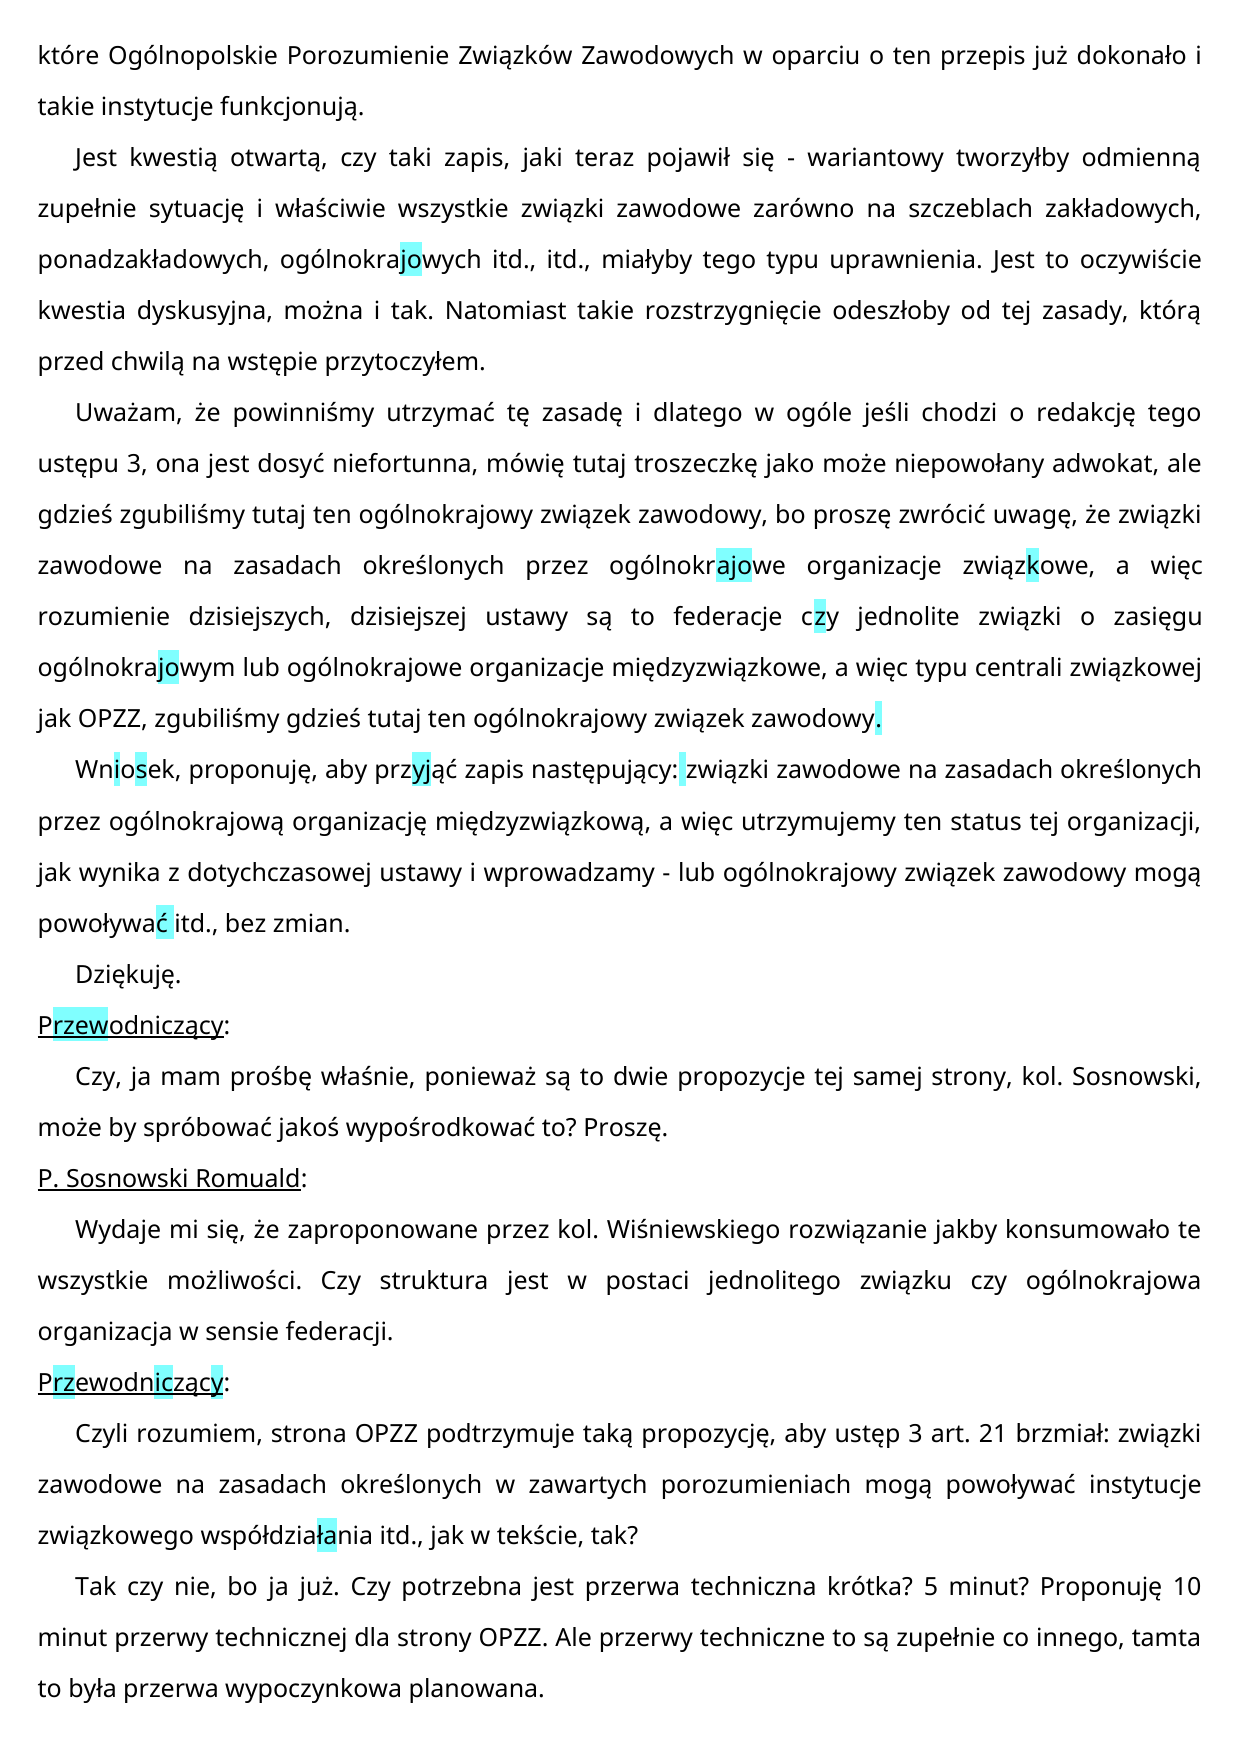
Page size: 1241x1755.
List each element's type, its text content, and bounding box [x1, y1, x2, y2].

text P. Sosnowski Romuald: [37, 1160, 1203, 1194]
text Przewodniczący: [37, 1007, 1203, 1041]
text Tak czy nie, bo ja już. Czy potrzebna jest przerwa techniczna krótka? 5 minut? Proponuję 10 minut przerwy technicznej dla strony OPZZ. Ale przerwy techniczne to są zupełnie co innego, tamta to była przerwa wypoczynkowa planowana. [37, 1569, 1203, 1705]
text Jest kwestią otwartą, czy taki zapis, jaki teraz pojawił się - wariantowy tworzyłby odmienną zupełnie sytuację i właściwie wszystkie związki zawodowe zarówno na szczeblach zakładowych, ponadzakładowych, ogólnokrajowych itd., itd., miałyby tego typu uprawnienia. Jest to oczywiście kwestia dyskusyjna, można i tak. Natomiast takie rozstrzygnięcie odeszłoby od tej zasady, którą przed chwilą na wstępie przytoczyłem. [37, 139, 1203, 378]
text Czy, ja mam prośbę właśnie, ponieważ są to dwie propozycje tej samej strony, kol. Sosnowski, może by spróbować jakoś wypośrodkować to? Proszę. [37, 1058, 1203, 1143]
text Uważam, że powinniśmy utrzymać tę zasadę i dlatego w ogóle jeśli chodzi o redakcję tego ustępu 3, ona jest dosyć niefortunna, mówię tutaj troszeczkę jako może niepowołany adwokat, ale gdzieś zgubiliśmy tutaj ten ogólnokrajowy związek zawodowy, bo proszę zwrócić uwagę, że związki zawodowe na zasadach określonych przez ogólnokrajowe organizacje związkowe, a więc rozumienie dzisiejszych, dzisiejszej ustawy są to federacje czy jednolite związki o zasięgu ogólnokrajowym lub ogólnokrajowe organizacje międzyzwiązkowe, a więc typu centrali związkowej jak OPZZ, zgubiliśmy gdzieś tutaj ten ogólnokrajowy związek zawodowy. [37, 395, 1203, 735]
text Wniosek, proponuję, aby przyjąć zapis następujący: związki zawodowe na zasadach określonych przez ogólnokrajową organizację międzyzwiązkową, a więc utrzymujemy ten status tej organizacji, jak wynika z dotychczasowej ustawy i wprowadzamy - lub ogólnokrajowy związek zawodowy mogą powoływać itd., bez zmian. [37, 752, 1203, 939]
text Przewodniczący: [37, 1364, 1203, 1399]
text które Ogólnopolskie Porozumienie Związków Zawodowych w oparciu o ten przepis już dokonało i takie instytucje funkcjonują. [37, 37, 1203, 123]
text Czyli rozumiem, strona OPZZ podtrzymuje taką propozycję, aby ustęp 3 art. 21 brzmiał: związki zawodowe na zasadach określonych w zawartych porozumieniach mogą powoływać instytucje związkowego współdziałania itd., jak w tekście, tak? [37, 1416, 1203, 1552]
text Dziękuję. [37, 956, 1203, 990]
text Wydaje mi się, że zaproponowane przez kol. Wiśniewskiego rozwiązanie jakby konsumowało te wszystkie możliwości. Czy struktura jest w postaci jednolitego związku czy ogólnokrajowa organizacja w sensie federacji. [37, 1211, 1203, 1348]
